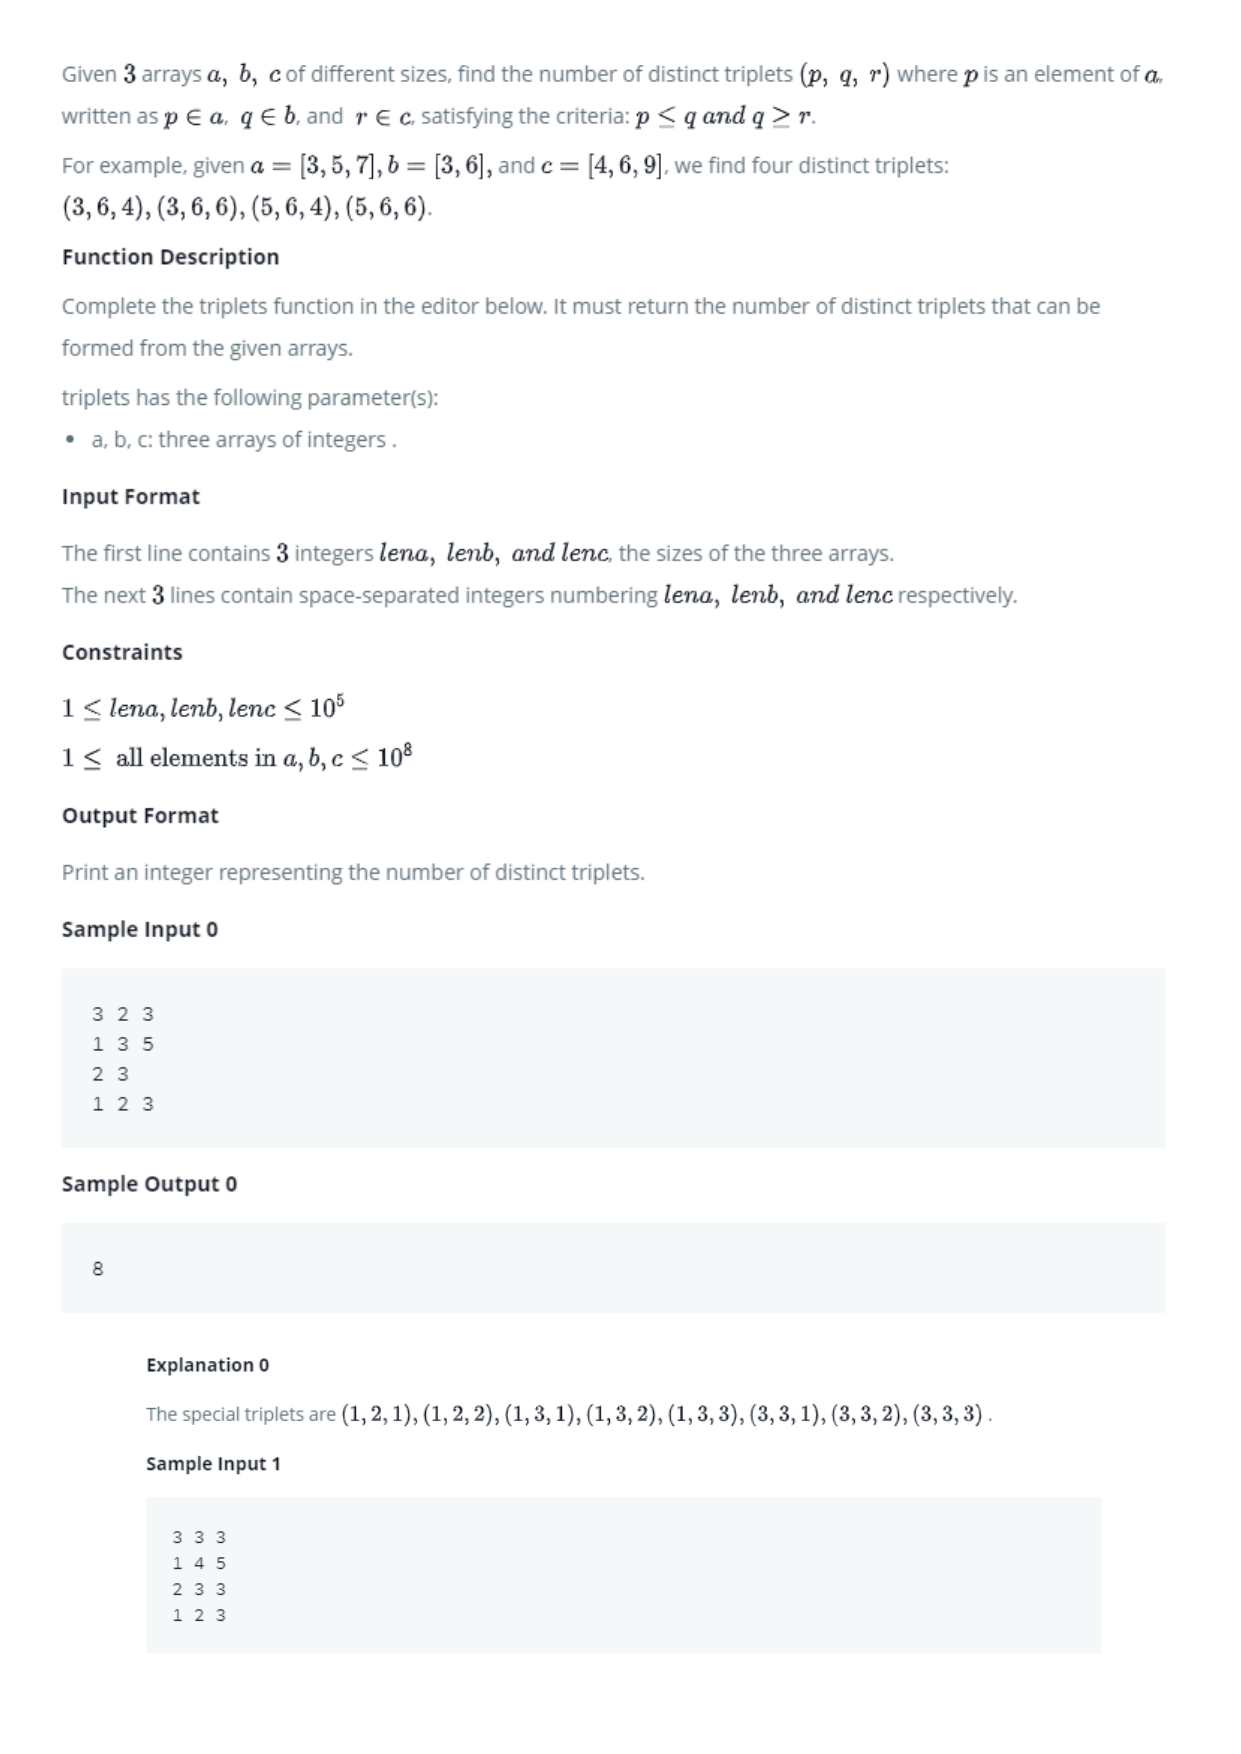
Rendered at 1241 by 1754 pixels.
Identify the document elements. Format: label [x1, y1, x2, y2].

picture [123, 1347, 1117, 1664]
picture [59, 59, 1182, 1319]
